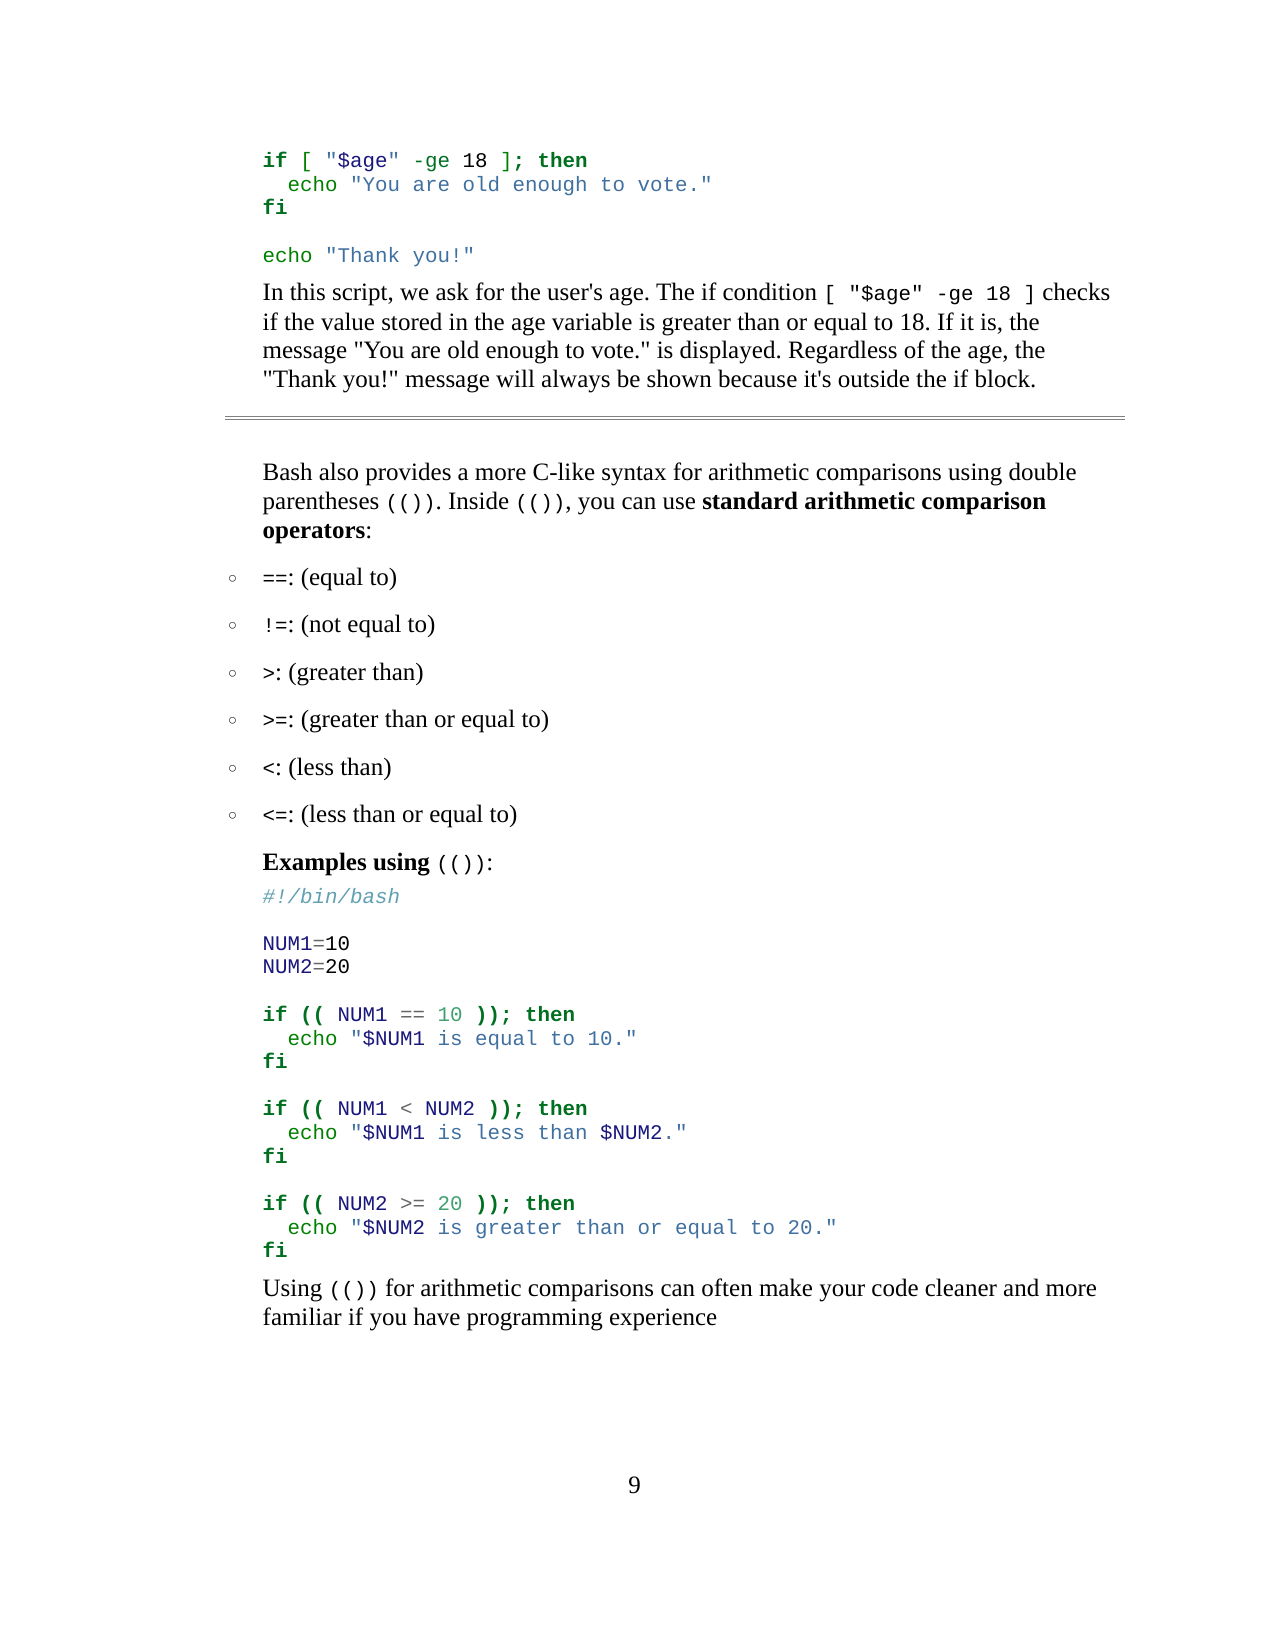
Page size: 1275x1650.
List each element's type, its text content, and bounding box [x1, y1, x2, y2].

list Using (()) for arithmetic comparisons can often make your code cleaner and more familiar if you have programming experience [225, 1273, 1125, 1331]
list fi [225, 197, 1125, 221]
list echo "$NUM1 is less than $NUM2." [225, 1122, 1125, 1146]
list ==: (equal to) [225, 562, 1125, 592]
list !=: (not equal to) [225, 609, 1125, 639]
list if [ "$age" -ge 18 ]; then [225, 150, 1125, 174]
list echo "$NUM1 is equal to 10." [225, 1027, 1125, 1051]
list fi [225, 1051, 1125, 1075]
list if (( NUM1 == 10 )); then [225, 1004, 1125, 1027]
list <=: (less than or equal to) [225, 799, 1125, 829]
list echo "Thank you!" [225, 244, 1125, 268]
list Bash also provides a more C-like syntax for arithmetic comparisons using double parentheses (()). Inside (()), you can use standard arithmetic comparison operators: [225, 457, 1125, 544]
list >=: (greater than or equal to) [225, 704, 1125, 734]
list In this script, we ask for the user's age. The if condition [ "$age" -ge 18 ] checks if the value stored in the age variable is greater than or equal to 18. If it is, the message "You are old enough to vote." is displayed. Regardless of the age, the "Thank you!" message will always be shown because it's outside the if block. [225, 277, 1125, 393]
list <: (less than) [225, 752, 1125, 782]
list fi [225, 1240, 1125, 1264]
list fi [225, 1146, 1125, 1169]
list NUM1=10 [225, 933, 1125, 957]
list Examples using (()): [225, 847, 1125, 877]
list NUM2=20 [225, 957, 1125, 980]
list echo "You are old enough to vote." [225, 174, 1125, 197]
list >: (greater than) [225, 657, 1125, 687]
list if (( NUM1 < NUM2 )); then [225, 1098, 1125, 1122]
list echo "$NUM2 is greater than or equal to 20." [225, 1217, 1125, 1240]
list if (( NUM2 >= 20 )); then [225, 1193, 1125, 1217]
list #!/bin/bash [225, 886, 1125, 909]
